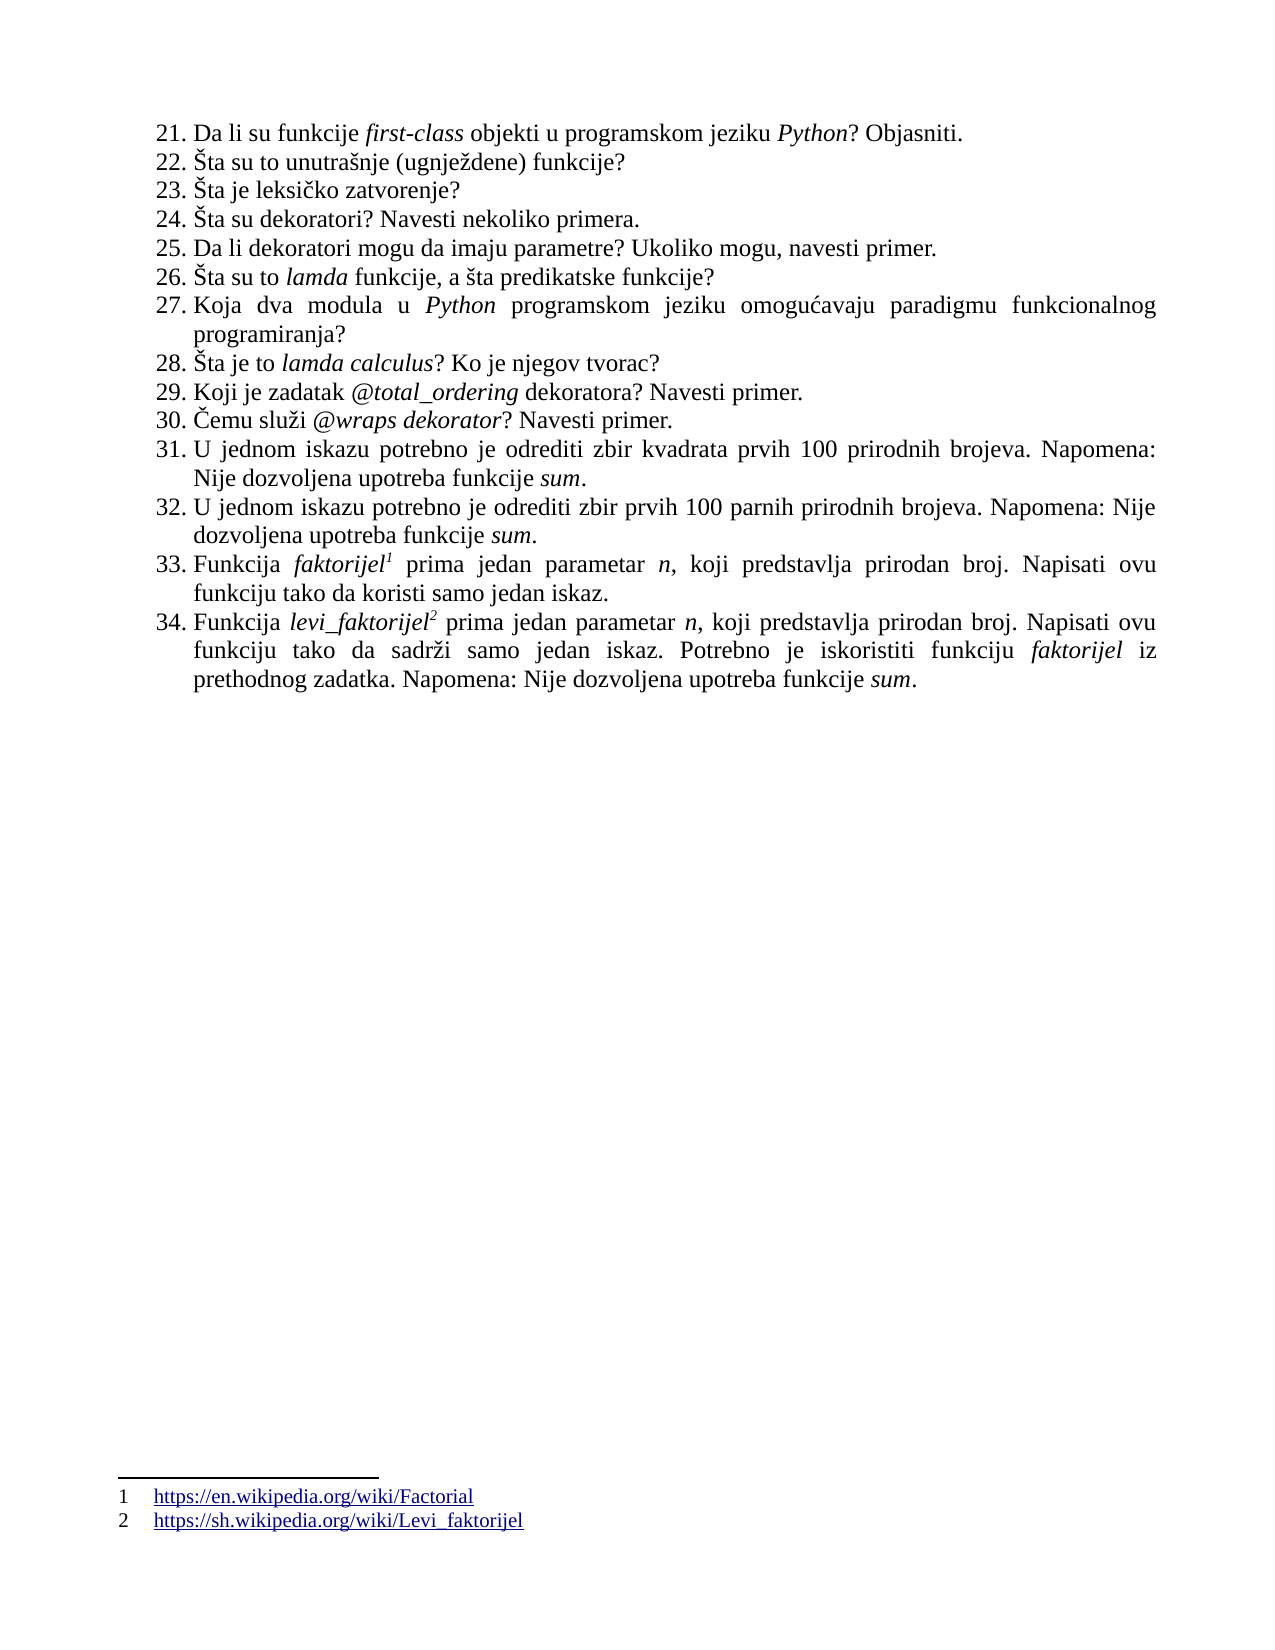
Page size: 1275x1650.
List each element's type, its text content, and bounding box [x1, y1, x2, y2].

list Šta su to unutrašnje (ugnježdene) funkcije? [156, 147, 1157, 176]
list Funkcija levi_faktorijel prima jedan parametar n, koji predstavlja prirodan broj. Napisati ovu funkciju tako da sadrži samo jedan iskaz. Potrebno je iskoristiti funkciju faktorijel iz prethodnog zadatka. Napomena: Nije dozvoljena upotreba funkcije sum. [156, 607, 1157, 693]
list https://en.wikipedia.org/wiki/Factorial [118, 1484, 1157, 1508]
list Koji je zadatak @total_ordering dekoratora? Navesti primer. [156, 377, 1157, 406]
list Da li dekoratori mogu da imaju parametre? Ukoliko mogu, navesti primer. [156, 233, 1157, 262]
list U jednom iskazu potrebno je odrediti zbir prvih 100 parnih prirodnih brojeva. Napomena: Nije dozvoljena upotreba funkcije sum. [156, 492, 1157, 549]
list Koja dva modula u Python programskom jeziku omogućavaju paradigmu funkcionalnog programiranja? [156, 291, 1157, 348]
list Čemu služi @wraps dekorator? Navesti primer. [156, 406, 1157, 434]
list Funkcija faktorijel prima jedan parametar n, koji predstavlja prirodan broj. Napisati ovu funkciju tako da koristi samo jedan iskaz. [156, 549, 1157, 607]
list Šta je to lamda calculus? Ko je njegov tvorac? [156, 348, 1157, 377]
list https://sh.wikipedia.org/wiki/Levi_faktorijel [118, 1508, 1157, 1532]
list Šta su to lamda funkcije, a šta predikatske funkcije? [156, 262, 1157, 291]
list U jednom iskazu potrebno je odrediti zbir kvadrata prvih 100 prirodnih brojeva. Napomena: Nije dozvoljena upotreba funkcije sum. [156, 434, 1157, 492]
list Da li su funkcije first-class objekti u programskom jeziku Python? Objasniti. [156, 118, 1157, 147]
list Šta su dekoratori? Navesti nekoliko primera. [156, 204, 1157, 233]
list Šta je leksičko zatvorenje? [156, 176, 1157, 204]
